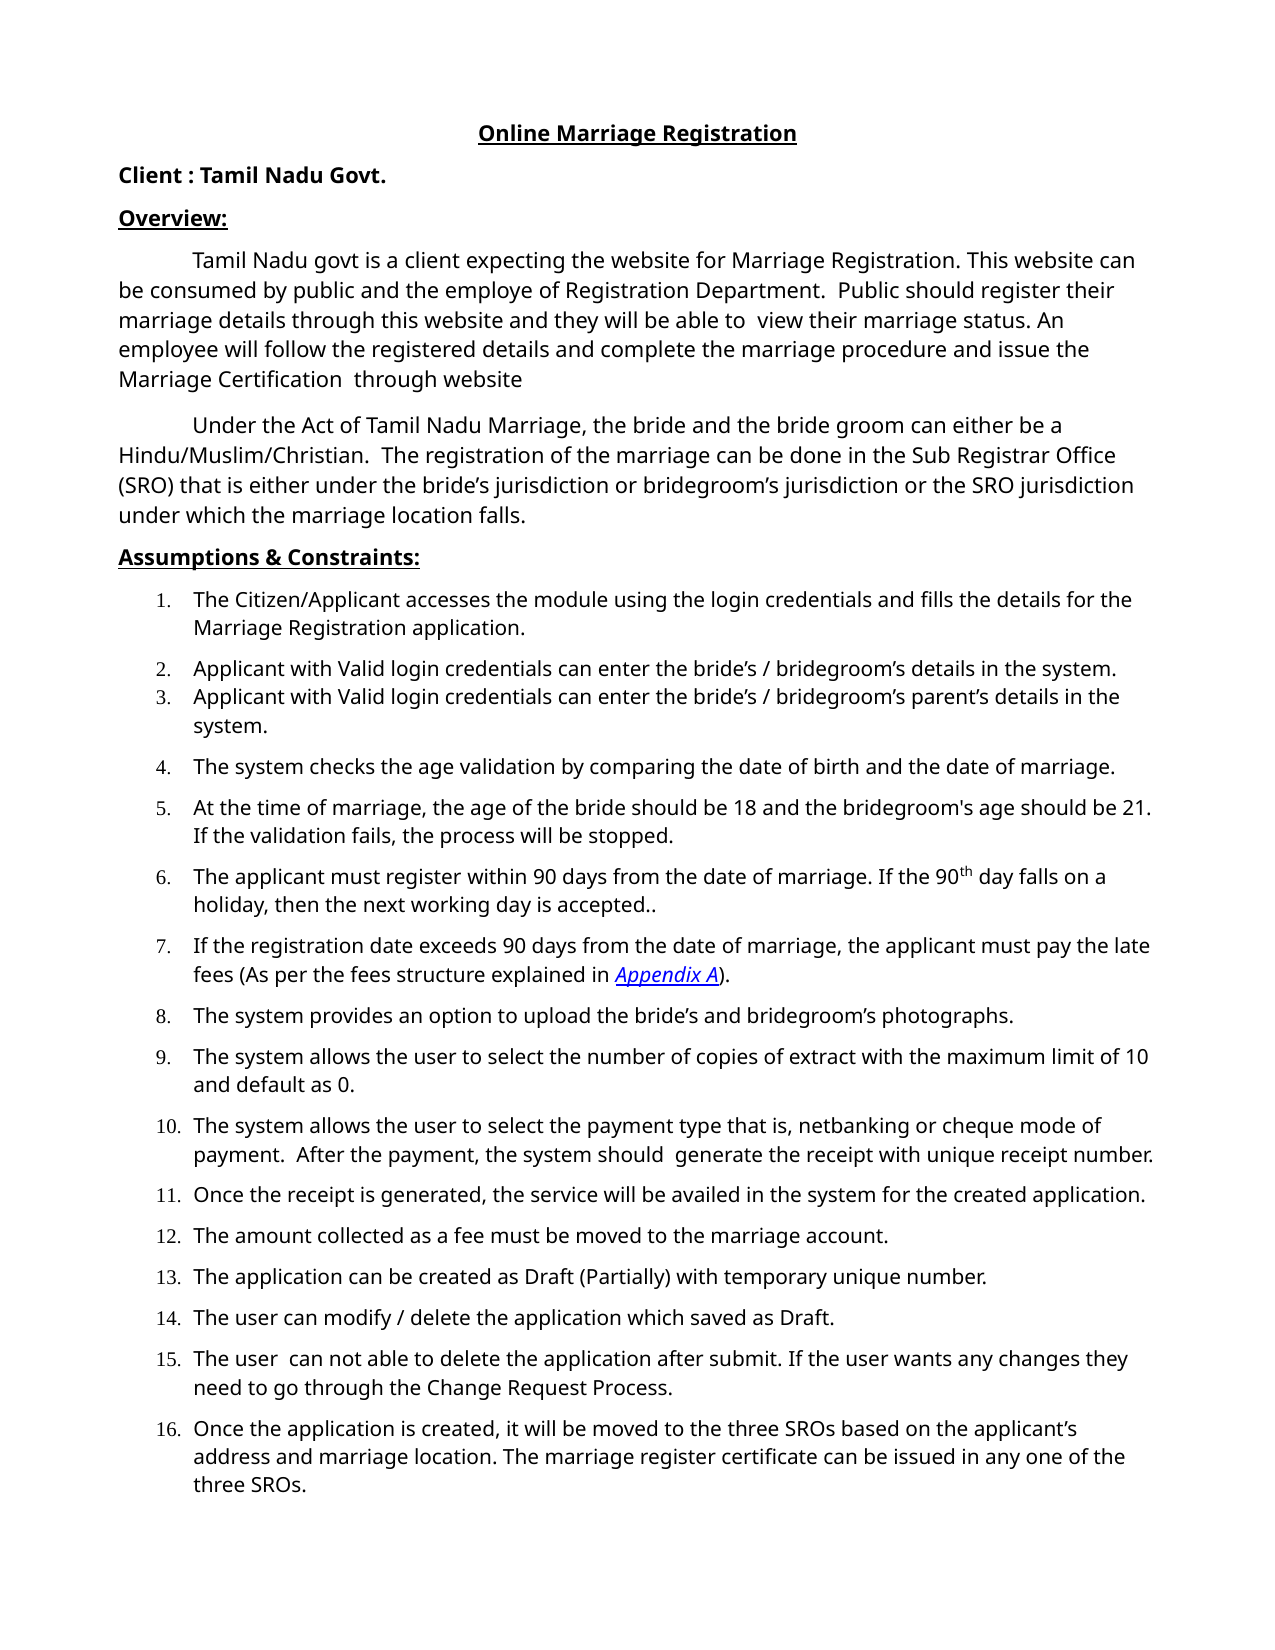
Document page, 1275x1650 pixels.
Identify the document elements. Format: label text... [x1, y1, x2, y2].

text Assumptions & Constraints: [118, 542, 1157, 572]
list The system provides an option to upload the bride’s and bridegroom’s photographs. [156, 1001, 1157, 1029]
text Overview: [118, 203, 1157, 232]
list The applicant must register within 90 days from the date of marriage. If the 90th day falls on a holiday, then the next working day is accepted.. [156, 862, 1157, 919]
text Online Marriage Registration [118, 118, 1157, 148]
list The system allows the user to select the payment type that is, netbanking or cheque mode of payment. After the payment, the system should generate the receipt with unique receipt number. [156, 1111, 1157, 1168]
list Once the application is created, it will be moved to the three SROs based on the applicant’s address and marriage location. The marriage register certificate can be issued in any one of the three SROs. [156, 1414, 1157, 1499]
list The amount collected as a fee must be moved to the marriage account. [156, 1222, 1157, 1250]
list At the time of marriage, the age of the bride should be 18 and the bridegroom's age should be 21. If the validation fails, the process will be stopped. [156, 793, 1157, 850]
text Under the Act of Tamil Nadu Marriage, the bride and the bride groom can either be a Hindu/Muslim/Christian. The registration of the marriage can be done in the Sub Registrar Office (SRO) that is either under the bride’s jurisdiction or bridegroom’s jurisdiction or the SRO jurisdiction under which the marriage location falls. [118, 406, 1157, 530]
list The user can modify / delete the application which saved as Draft. [156, 1303, 1157, 1332]
list The system checks the age validation by comparing the date of birth and the date of marriage. [156, 752, 1157, 780]
text Tamil Nadu govt is a client expecting the website for Marriage Registration. This website can be consumed by public and the employe of Registration Department. Public should register their marriage details through this website and they will be able to view their marriage status. An employee will follow the registered details and complete the marriage procedure and issue the Marriage Certification through website [118, 245, 1157, 394]
list The user can not able to delete the application after submit. If the user wants any changes they need to go through the Change Request Process. [156, 1344, 1157, 1401]
list Applicant with Valid login credentials can enter the bride’s / bridegroom’s details in the system. [156, 654, 1157, 682]
list The system allows the user to select the number of copies of extract with the maximum limit of 10 and default as 0. [156, 1042, 1157, 1099]
list Once the receipt is generated, the service will be availed in the system for the created application. [156, 1181, 1157, 1209]
list Applicant with Valid login credentials can enter the bride’s / bridegroom’s parent’s details in the system. [156, 682, 1157, 739]
text Client : Tamil Nadu Govt. [118, 160, 1157, 190]
list The Citizen/Applicant accesses the module using the login credentials and fills the details for the Marriage Registration application. [156, 585, 1157, 642]
list If the registration date exceeds 90 days from the date of marriage, the applicant must pay the late fees (As per the fees structure explained in Appendix A). [156, 932, 1157, 988]
list The application can be created as Draft (Partially) with temporary unique number. [156, 1262, 1157, 1291]
